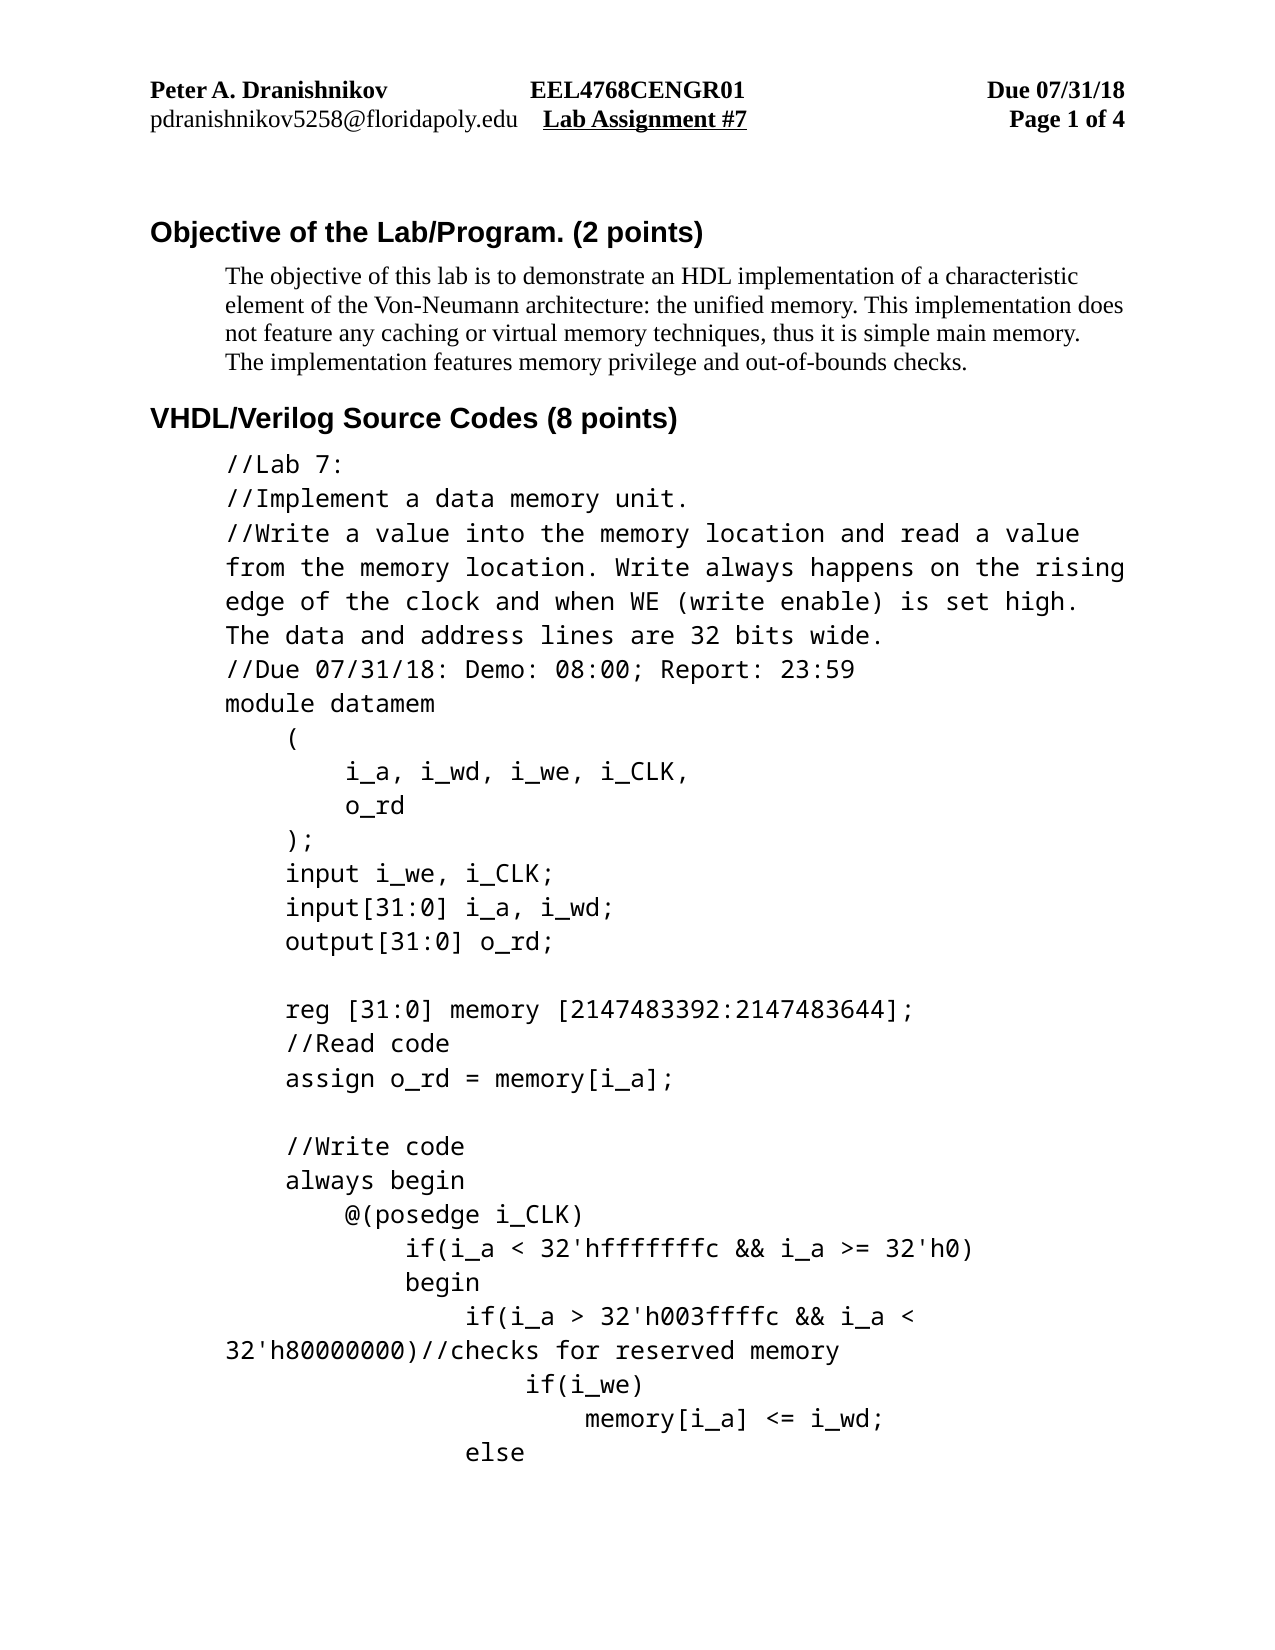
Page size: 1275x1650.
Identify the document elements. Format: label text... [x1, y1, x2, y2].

text input[31:0] i_a, i_wd; [225, 890, 1125, 924]
text //Write a value into the memory location and read a value from the memory location. Write always happens on the rising edge of the clock and when WE (write enable) is set high. The data and address lines are 32 bits wide. [225, 515, 1125, 651]
text i_a, i_wd, i_we, i_CLK, [225, 754, 1125, 788]
text @(posedge i_CLK) [225, 1196, 1125, 1231]
text if(i_a > 32'h003ffffc && i_a < 32'h80000000)//checks for reserved memory [225, 1299, 1125, 1367]
text if(i_a < 32'hfffffffc && i_a >= 32'h0) [225, 1231, 1125, 1264]
subtitle VHDL/Verilog Source Codes (8 points) [150, 401, 1125, 434]
text module datamem [225, 686, 1125, 719]
text //Write code [225, 1128, 1125, 1162]
text //Implement a data memory unit. [225, 481, 1125, 515]
text assign o_rd = memory[i_a]; [225, 1060, 1125, 1094]
text //Due 07/31/18: Demo: 08:00; Report: 23:59 [225, 651, 1125, 686]
text else [225, 1435, 1125, 1469]
text memory[i_a] <= i_wd; [225, 1401, 1125, 1435]
text output[31:0] o_rd; [225, 924, 1125, 958]
text if(i_we) [225, 1367, 1125, 1401]
text //Read code [225, 1026, 1125, 1060]
text input i_we, i_CLK; [225, 856, 1125, 890]
text //Lab 7: [225, 447, 1125, 481]
text begin [225, 1264, 1125, 1299]
text o_rd [225, 788, 1125, 822]
subtitle Objective of the Lab/Program. (2 points) [150, 215, 1125, 248]
text ); [225, 822, 1125, 856]
text The objective of this lab is to demonstrate an HDL implementation of a characteristic element of the Von-Neumann architecture: the unified memory. This implementation does not feature any caching or virtual memory techniques, thus it is simple main memory. The implementation features memory privilege and out-of-bounds checks. [225, 261, 1125, 376]
text reg [31:0] memory [2147483392:2147483644]; [225, 992, 1125, 1026]
text ( [225, 719, 1125, 754]
text always begin [225, 1162, 1125, 1196]
